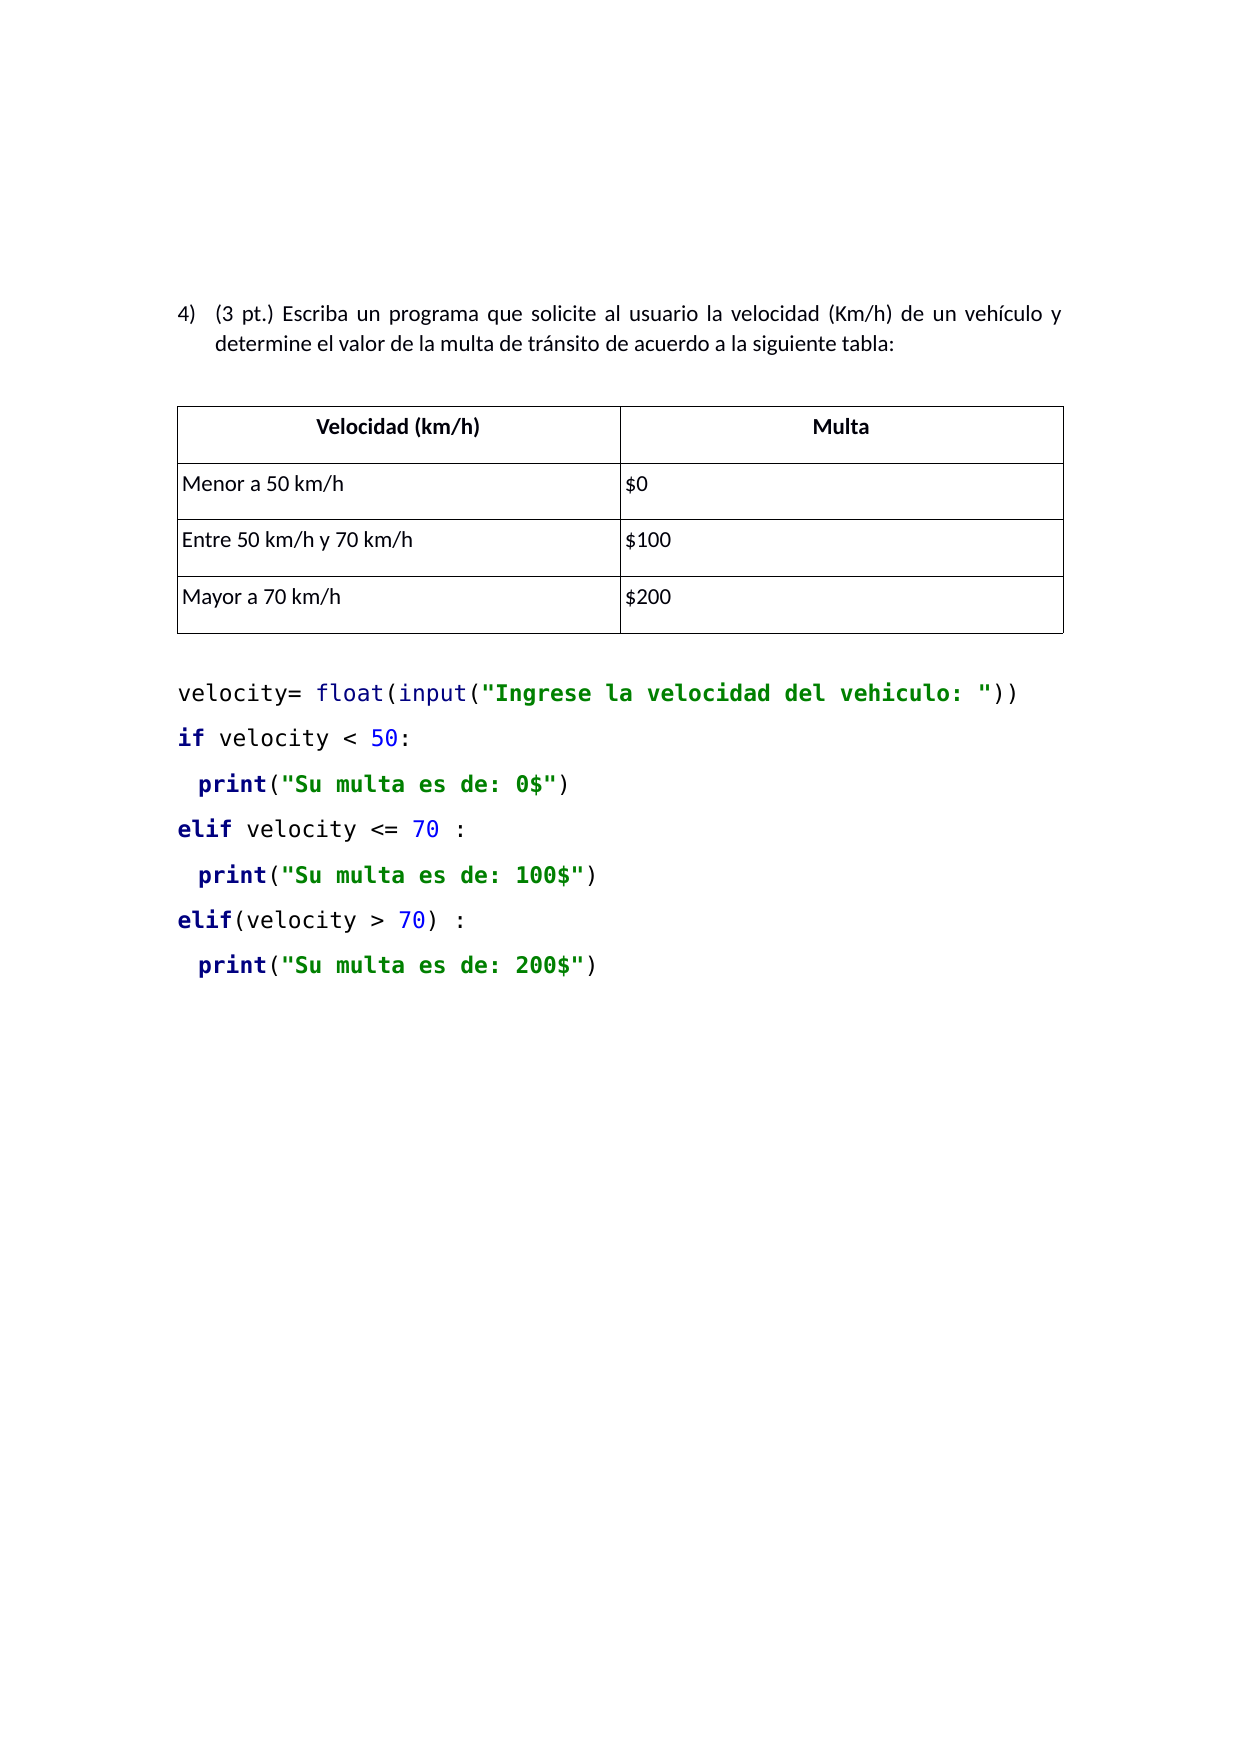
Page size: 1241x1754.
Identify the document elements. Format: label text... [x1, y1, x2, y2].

table_cell Menor a 50 km/h [178, 464, 620, 519]
text elif(velocity > 70) : [177, 907, 1063, 934]
text elif velocity <= 70 : [177, 816, 1063, 843]
text print("Su multa es de: 200$") [177, 953, 1063, 979]
text print("Su multa es de: 0$") [177, 771, 1063, 797]
table_cell $0 [621, 464, 1063, 519]
table_cell Mayor a 70 km/h [178, 577, 620, 633]
table_header Multa [621, 407, 1063, 463]
table_header Velocidad (km/h) [178, 407, 620, 463]
table_cell $100 [621, 520, 1063, 576]
text print("Su multa es de: 100$") [177, 862, 1063, 888]
text if velocity < 50: [177, 725, 1063, 752]
table_cell Entre 50 km/h y 70 km/h [178, 520, 620, 576]
table_cell $200 [621, 577, 1063, 633]
list (3 pt.) Escriba un programa que solicite al usuario la velocidad (Km/h) de un vehículo y determine el valor de la multa de tránsito de acuerdo a la siguiente tabla: [177, 299, 1063, 357]
text velocity= float(input("Ingrese la velocidad del vehiculo: ")) [177, 680, 1063, 707]
